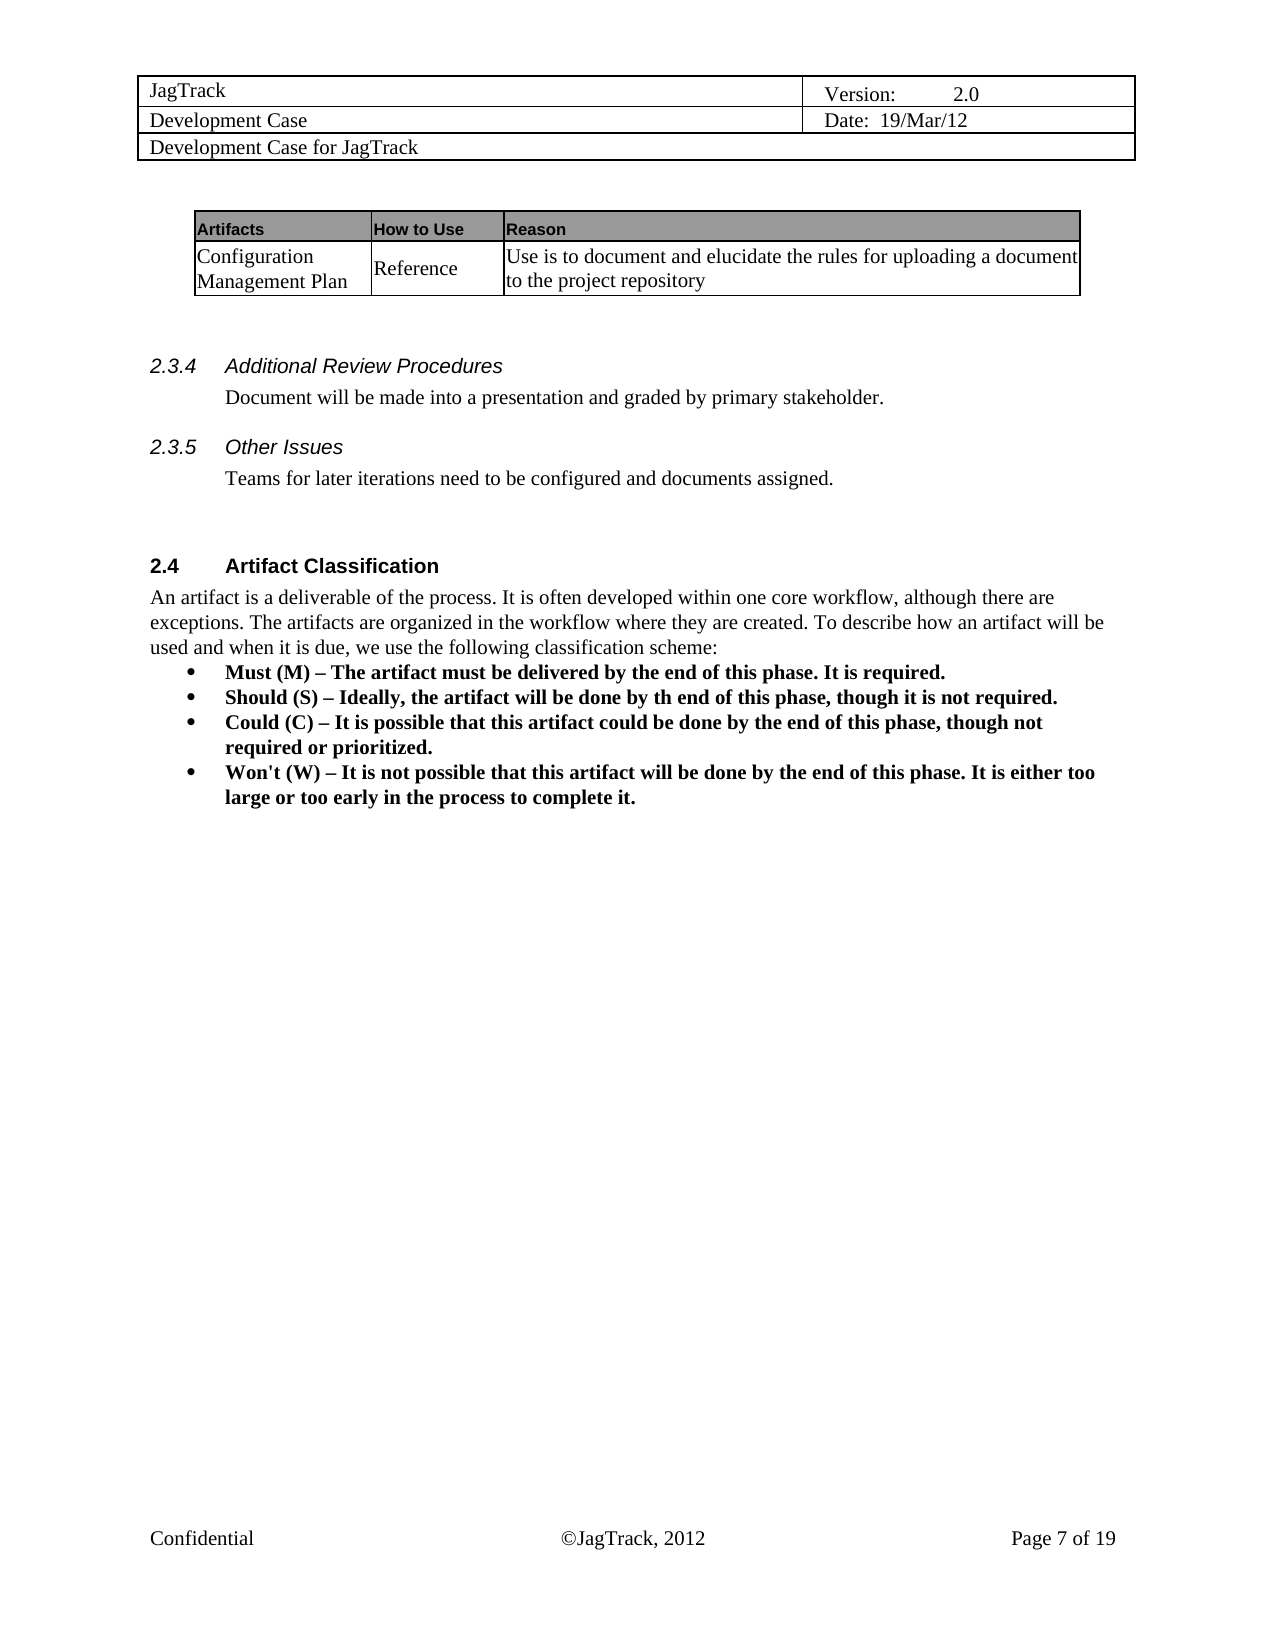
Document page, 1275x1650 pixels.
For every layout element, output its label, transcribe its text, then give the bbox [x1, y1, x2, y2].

table_cell Reference [372, 242, 503, 295]
subtitle Artifact Classification [150, 553, 1125, 578]
list Won't (W) – It is not possible that this artifact will be done by the end of this phase. It is either too large or too early in the process to complete it. [187, 759, 1125, 809]
text Teams for later iterations need to be configured and documents assigned. [225, 465, 1125, 490]
text An artifact is a deliverable of the process. It is often developed within one core workflow, although there are exceptions. The artifacts are organized in the workflow where they are created. To describe how an artifact will be used and when it is due, we use the following classification scheme: [150, 584, 1125, 659]
list Must (M) – The artifact must be delivered by the end of this phase. It is required. [187, 659, 1125, 684]
list Should (S) – Ideally, the artifact will be done by th end of this phase, though it is not required. [187, 684, 1125, 709]
table_header Reason [505, 212, 1079, 240]
text Document will be made into a presentation and graded by primary stakeholder. [225, 384, 1125, 409]
table_header Artifacts [196, 212, 371, 240]
table_cell Use is to document and elucidate the rules for uploading a document to the project repository [505, 242, 1079, 295]
list Could (C) – It is possible that this artifact could be done by the end of this phase, though not required or prioritized. [187, 709, 1125, 759]
table_cell Configuration Management Plan [196, 242, 371, 295]
table_header How to Use [372, 212, 503, 240]
subtitle Other Issues [150, 434, 1125, 459]
subtitle Additional Review Procedures [150, 353, 1125, 378]
